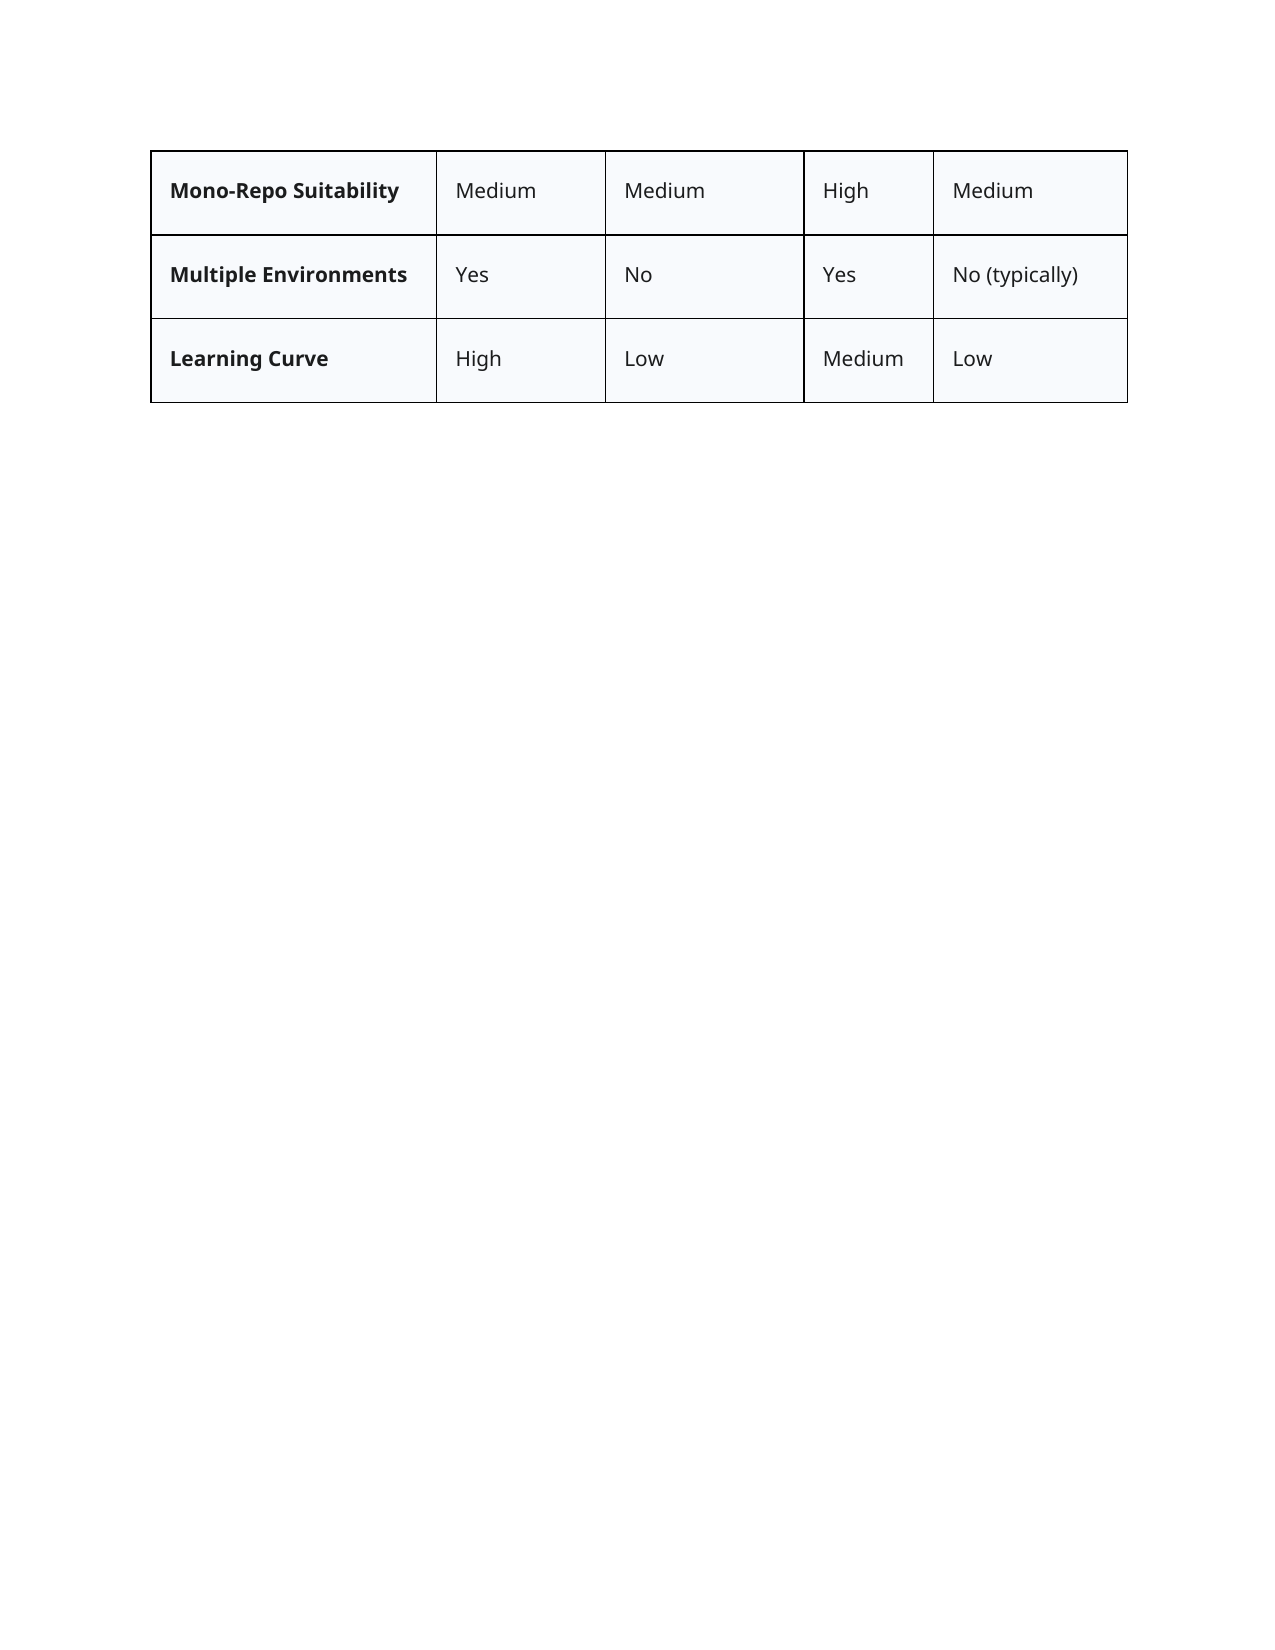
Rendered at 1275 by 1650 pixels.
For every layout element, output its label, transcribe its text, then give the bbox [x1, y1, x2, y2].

table_cell High [805, 152, 933, 234]
table_cell No (typically) [934, 236, 1127, 318]
table_cell Yes [437, 236, 605, 318]
table_cell No [606, 236, 803, 318]
table_cell Low [606, 319, 803, 402]
table_cell Medium [437, 152, 605, 234]
table_cell Medium [805, 319, 933, 402]
table_cell Mono-Repo Suitability [152, 152, 436, 234]
table_cell Medium [934, 152, 1127, 234]
table_cell Learning Curve [152, 319, 436, 402]
table_cell High [437, 319, 605, 402]
table_cell Low [934, 319, 1127, 402]
table_cell Multiple Environments [152, 236, 436, 318]
table_cell Yes [805, 236, 933, 318]
table_cell Medium [606, 152, 803, 234]
